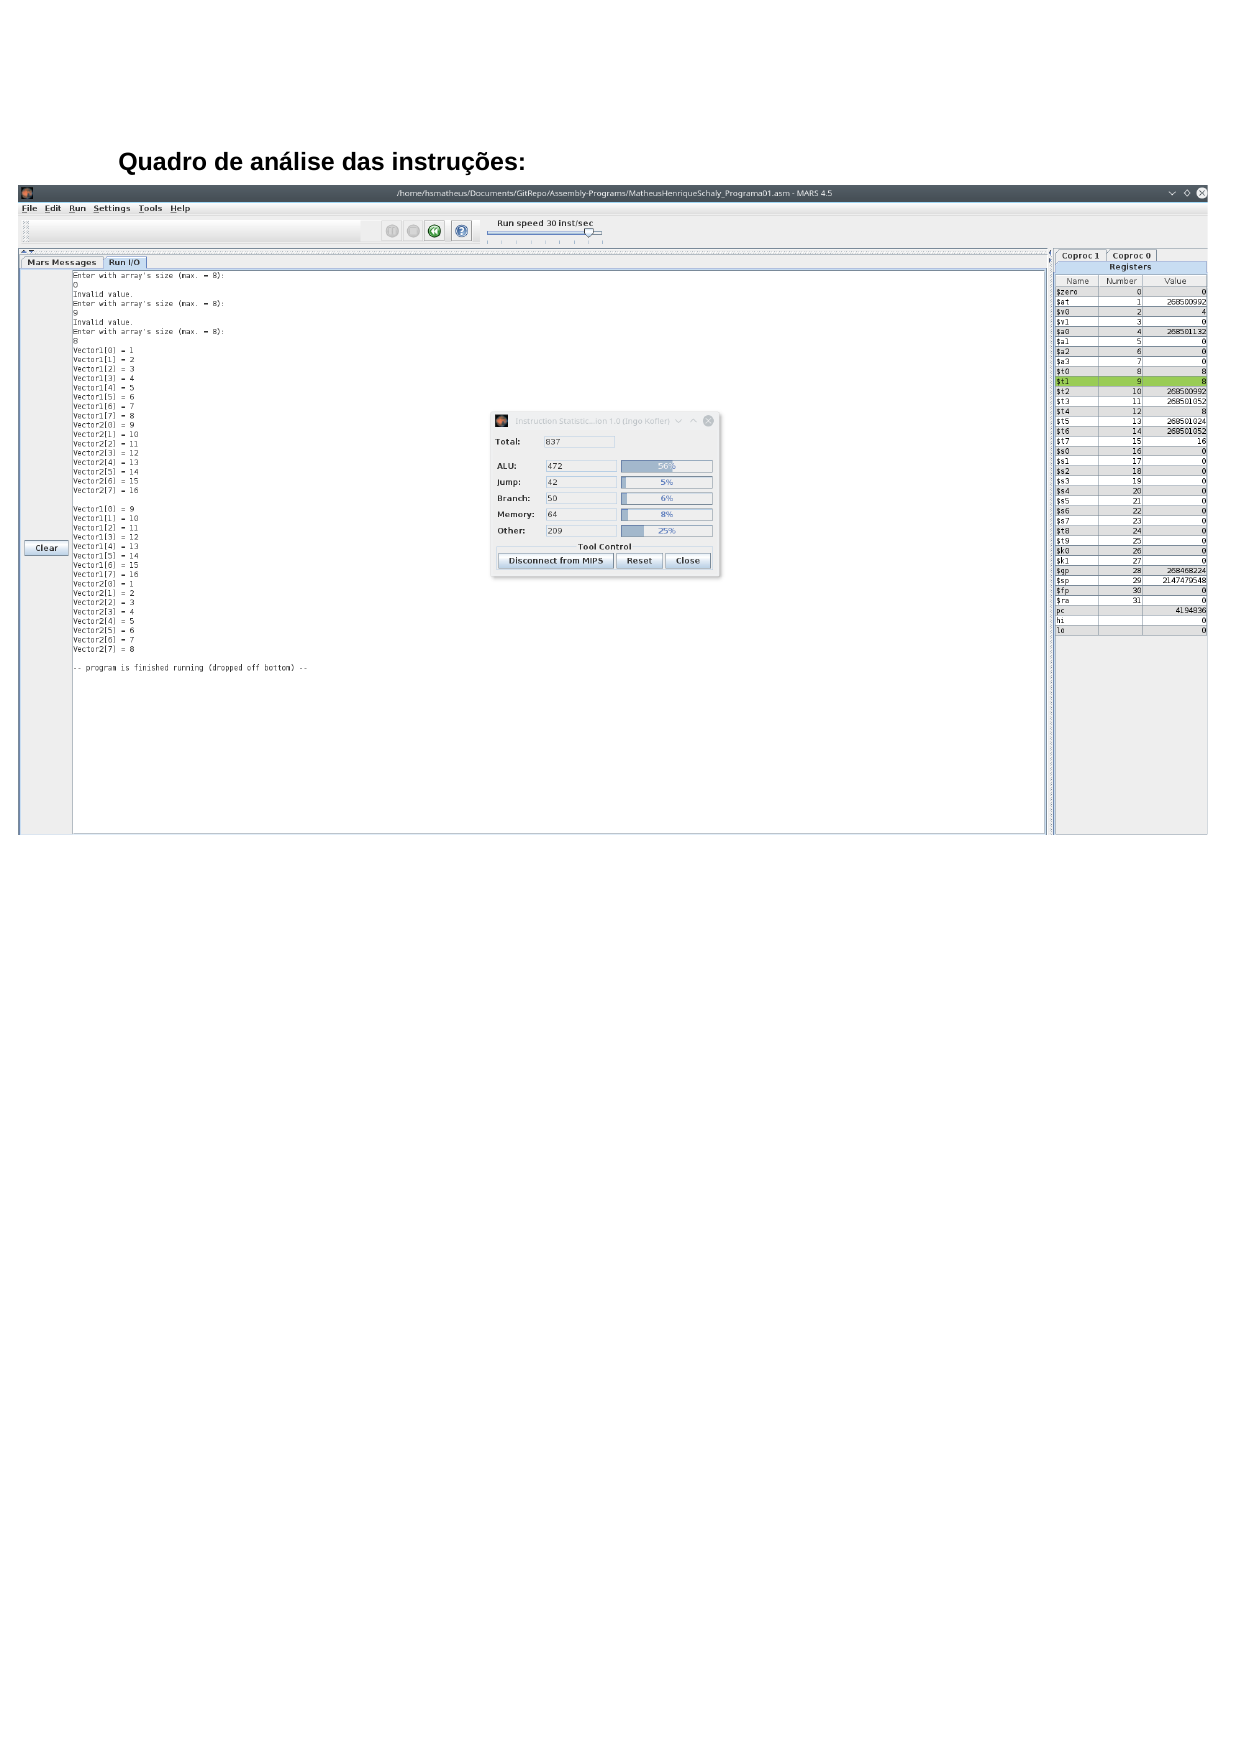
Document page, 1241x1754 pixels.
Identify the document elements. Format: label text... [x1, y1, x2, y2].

text Quadro de análise das instruções: [118, 147, 1122, 176]
picture [18, 185, 1208, 835]
